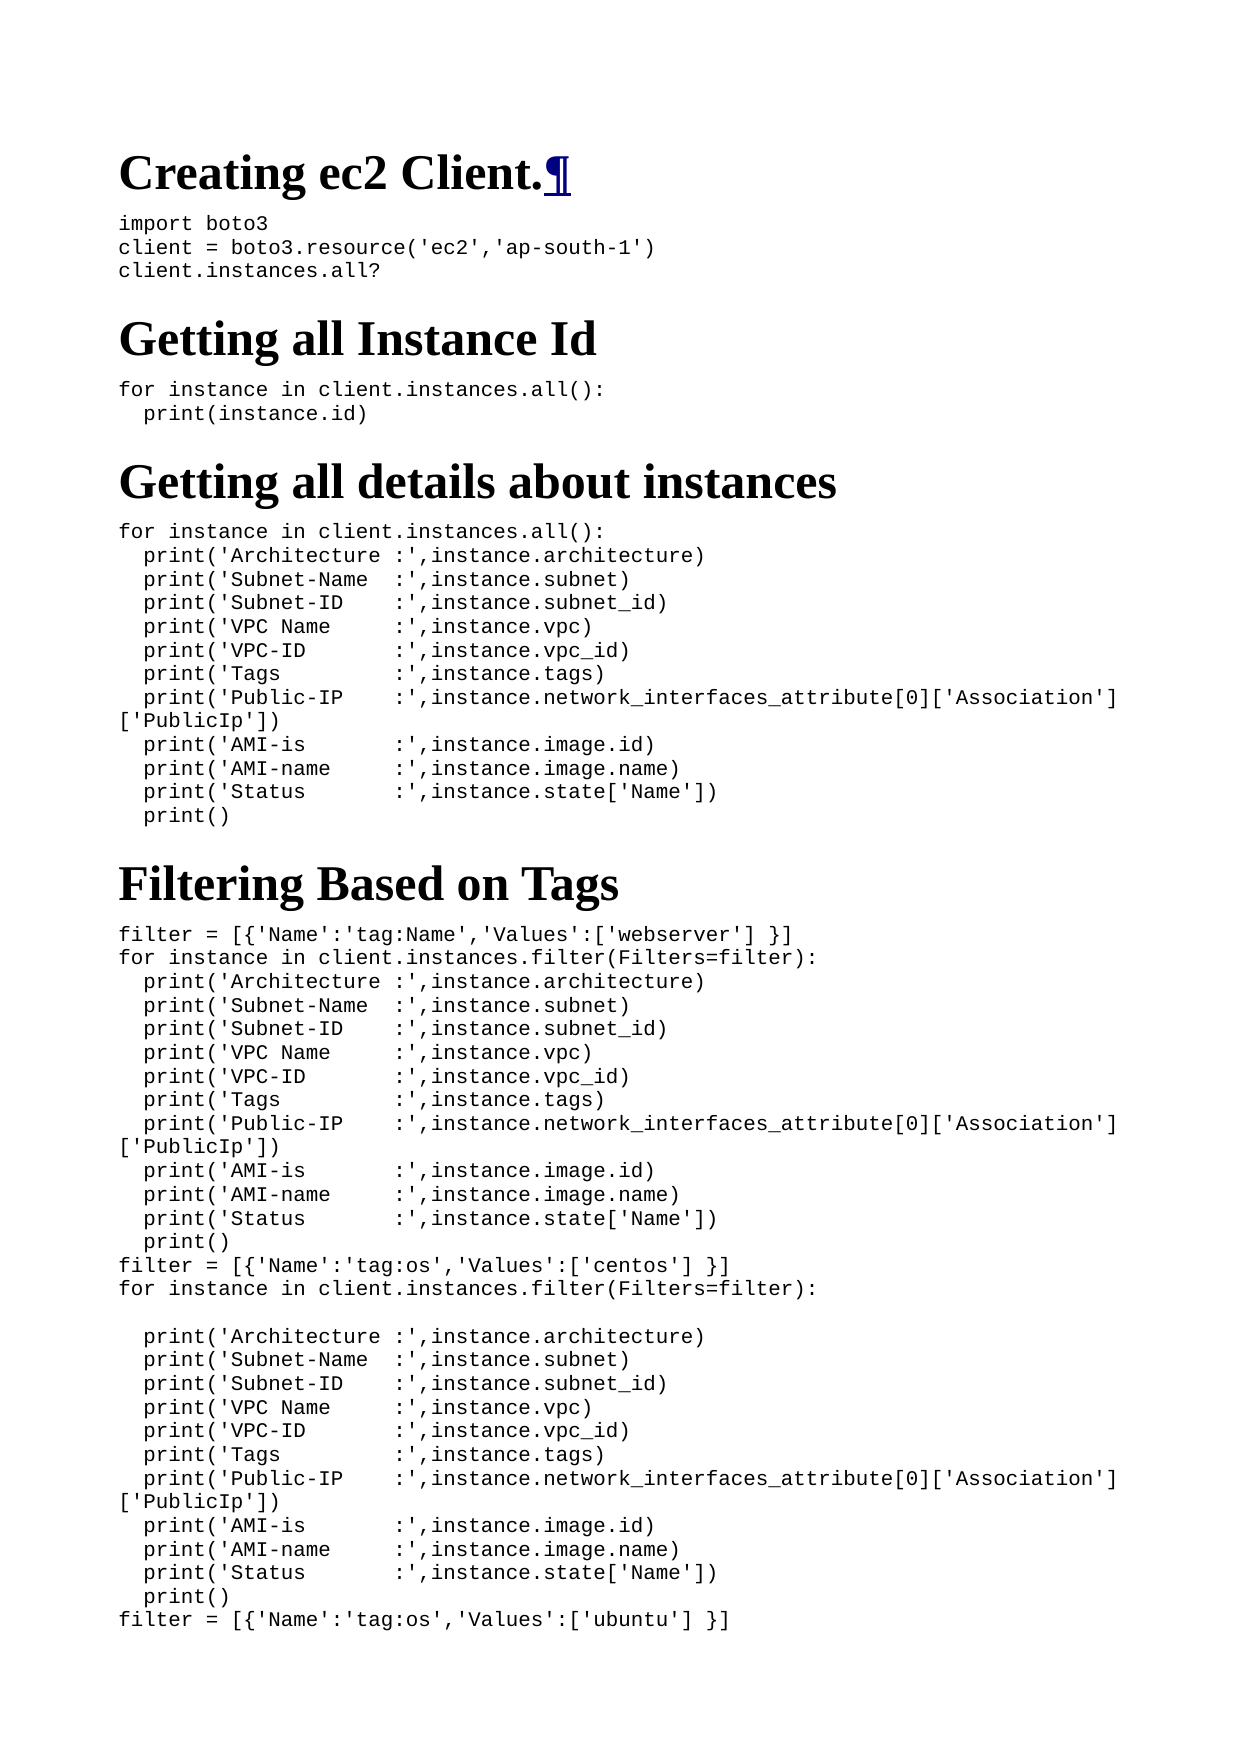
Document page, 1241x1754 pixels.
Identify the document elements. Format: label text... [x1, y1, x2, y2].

text print('Subnet-ID :',instance.subnet_id) [118, 1018, 1122, 1042]
text print('AMI-is :',instance.image.id) [118, 734, 1122, 758]
text for instance in client.instances.filter(Filters=filter): [118, 1278, 1122, 1302]
subtitle Getting all Instance Id [118, 309, 1122, 367]
text import boto3 [118, 213, 1122, 237]
text print('Subnet-ID :',instance.subnet_id) [118, 592, 1122, 616]
text print('VPC-ID :',instance.vpc_id) [118, 639, 1122, 663]
text client.instances.all? [118, 260, 1122, 284]
text print('Status :',instance.state['Name']) [118, 781, 1122, 805]
text print('Public-IP :',instance.network_interfaces_attribute[0]['Association']['PublicIp']) [118, 687, 1122, 734]
text print('AMI-name :',instance.image.name) [118, 1184, 1122, 1207]
text print('AMI-name :',instance.image.name) [118, 758, 1122, 781]
text print('Architecture :',instance.architecture) [118, 1326, 1122, 1349]
subtitle Filtering Based on Tags [118, 854, 1122, 911]
text print('Status :',instance.state['Name']) [118, 1562, 1122, 1586]
text client = boto3.resource('ec2','ap-south-1') [118, 237, 1122, 260]
text print('Subnet-ID :',instance.subnet_id) [118, 1373, 1122, 1397]
text print('Subnet-Name :',instance.subnet) [118, 995, 1122, 1018]
text filter = [{'Name':'tag:os','Values':['ubuntu'] }] [118, 1609, 1122, 1633]
text filter = [{'Name':'tag:Name','Values':['webserver'] }] [118, 924, 1122, 947]
text print('Tags :',instance.tags) [118, 1089, 1122, 1113]
subtitle Getting all details about instances [118, 451, 1122, 509]
text print('Tags :',instance.tags) [118, 1444, 1122, 1468]
text print('AMI-name :',instance.image.name) [118, 1538, 1122, 1562]
text print() [118, 1586, 1122, 1609]
text print('VPC Name :',instance.vpc) [118, 1042, 1122, 1066]
text print(instance.id) [118, 403, 1122, 426]
text filter = [{'Name':'tag:os','Values':['centos'] }] [118, 1255, 1122, 1278]
text print('Architecture :',instance.architecture) [118, 971, 1122, 995]
text print('Subnet-Name :',instance.subnet) [118, 569, 1122, 592]
text print('VPC Name :',instance.vpc) [118, 1397, 1122, 1420]
text print('AMI-is :',instance.image.id) [118, 1515, 1122, 1538]
text print('Status :',instance.state['Name']) [118, 1207, 1122, 1231]
text print() [118, 805, 1122, 829]
text print() [118, 1231, 1122, 1255]
text print('VPC-ID :',instance.vpc_id) [118, 1066, 1122, 1089]
text for instance in client.instances.filter(Filters=filter): [118, 947, 1122, 971]
text print('Public-IP :',instance.network_interfaces_attribute[0]['Association']['PublicIp']) [118, 1468, 1122, 1515]
text for instance in client.instances.all(): [118, 521, 1122, 545]
text print('Tags :',instance.tags) [118, 663, 1122, 687]
subtitle Creating ec2 Client.¶ [118, 143, 1122, 201]
text print('Public-IP :',instance.network_interfaces_attribute[0]['Association']['PublicIp']) [118, 1113, 1122, 1160]
text print('VPC Name :',instance.vpc) [118, 616, 1122, 639]
text print('Subnet-Name :',instance.subnet) [118, 1349, 1122, 1373]
text print('AMI-is :',instance.image.id) [118, 1160, 1122, 1184]
text print('Architecture :',instance.architecture) [118, 545, 1122, 569]
text for instance in client.instances.all(): [118, 379, 1122, 403]
text print('VPC-ID :',instance.vpc_id) [118, 1420, 1122, 1444]
